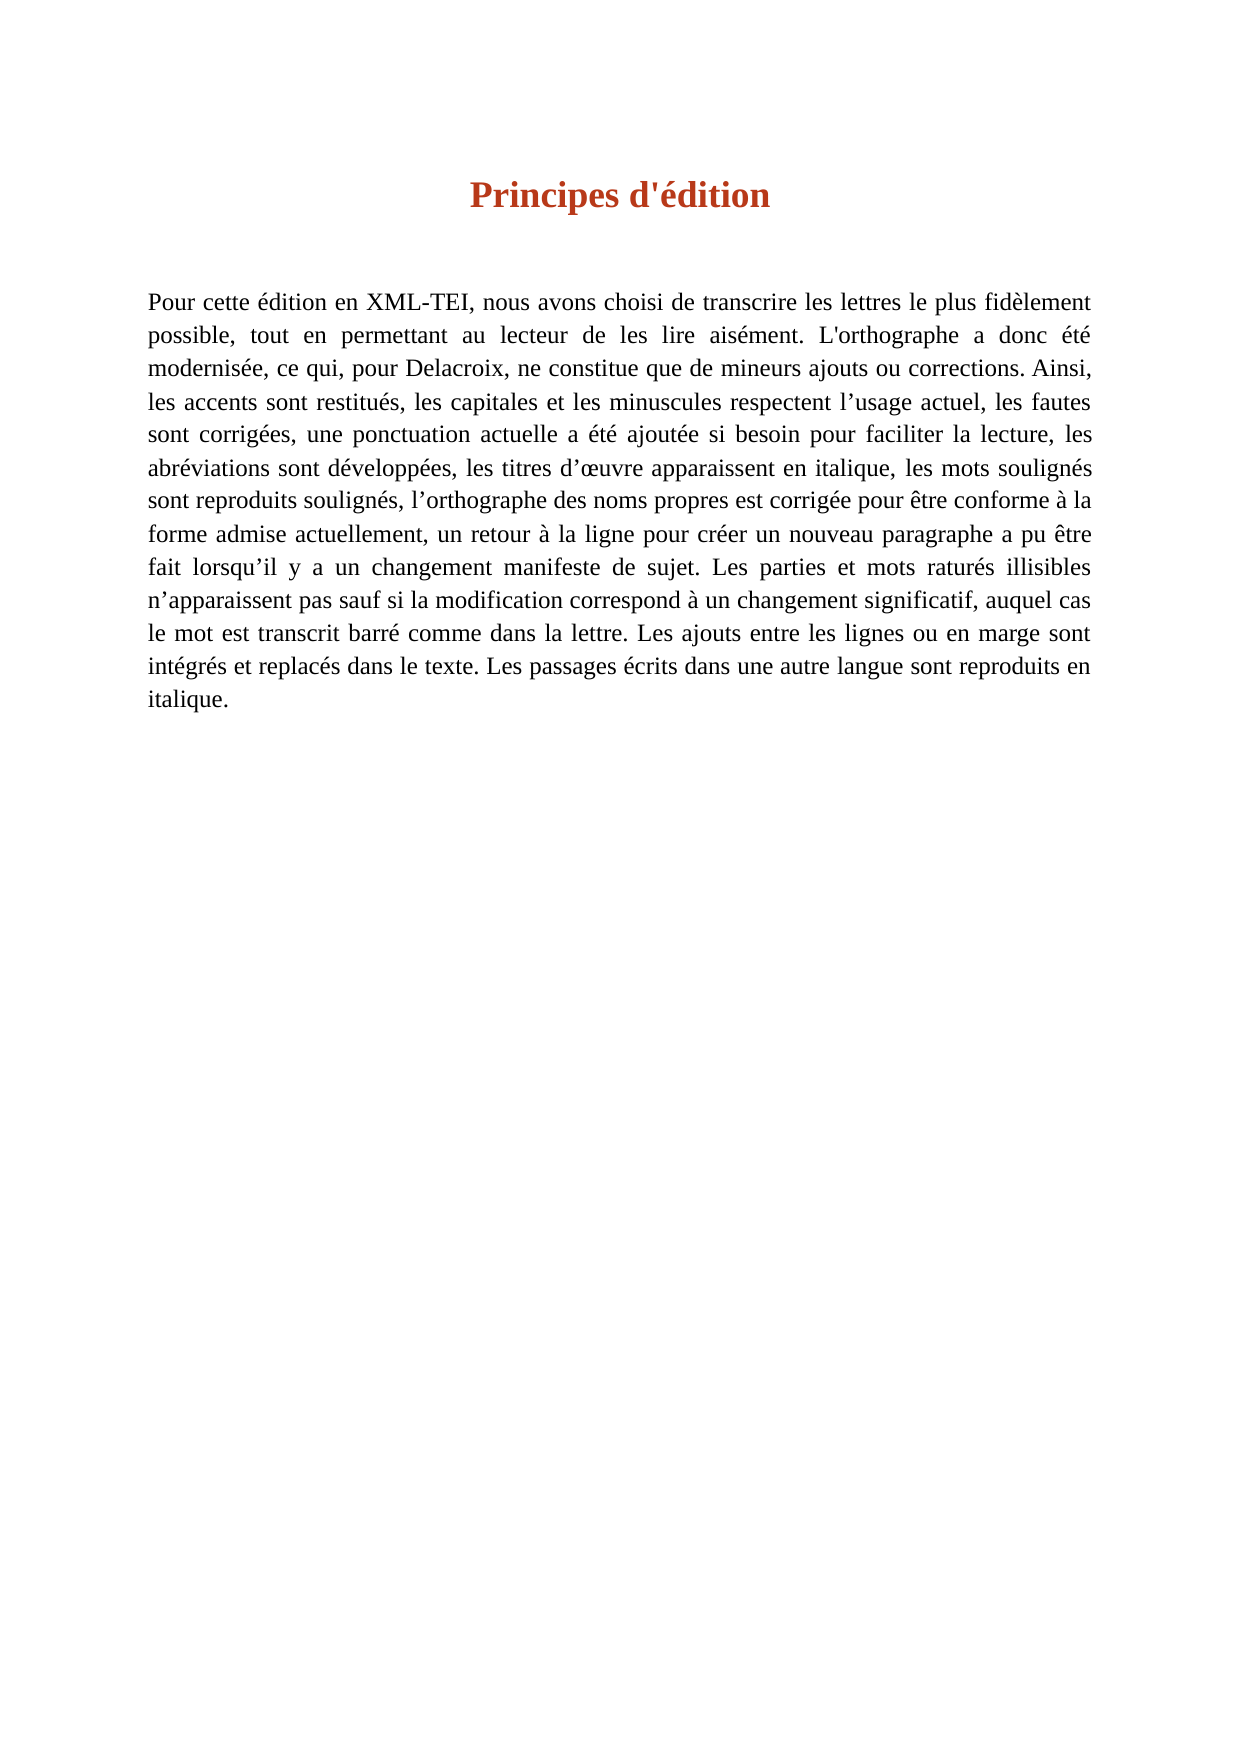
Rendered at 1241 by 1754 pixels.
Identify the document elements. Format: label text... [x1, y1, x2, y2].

subtitle Principes d'édition [148, 173, 1093, 216]
text Pour cette édition en XML-TEI, nous avons choisi de transcrire les lettres le plus fidèlement possible, tout en permettant au lecteur de les lire aisément. L'orthographe a donc été modernisée, ce qui, pour Delacroix, ne constitue que de mineurs ajouts ou corrections. Ainsi, les accents sont restitués, les capitales et les minuscules respectent l’usage actuel, les fautes sont corrigées, une ponctuation actuelle a été ajoutée si besoin pour faciliter la lecture, les abréviations sont développées, les titres d’œuvre apparaissent en italique, les mots soulignés sont reproduits soulignés, l’orthographe des noms propres est corrigée pour être conforme à la forme admise actuellement, un retour à la ligne pour créer un nouveau paragraphe a pu être fait lorsqu’il y a un changement manifeste de sujet. Les parties et mots raturés illisibles n’apparaissent pas sauf si la modification correspond à un changement significatif, auquel cas le mot est transcrit barré comme dans la lettre. Les ajouts entre les lignes ou en marge sont intégrés et replacés dans le texte. Les passages écrits dans une autre langue sont reproduits en italique. [148, 287, 1093, 712]
